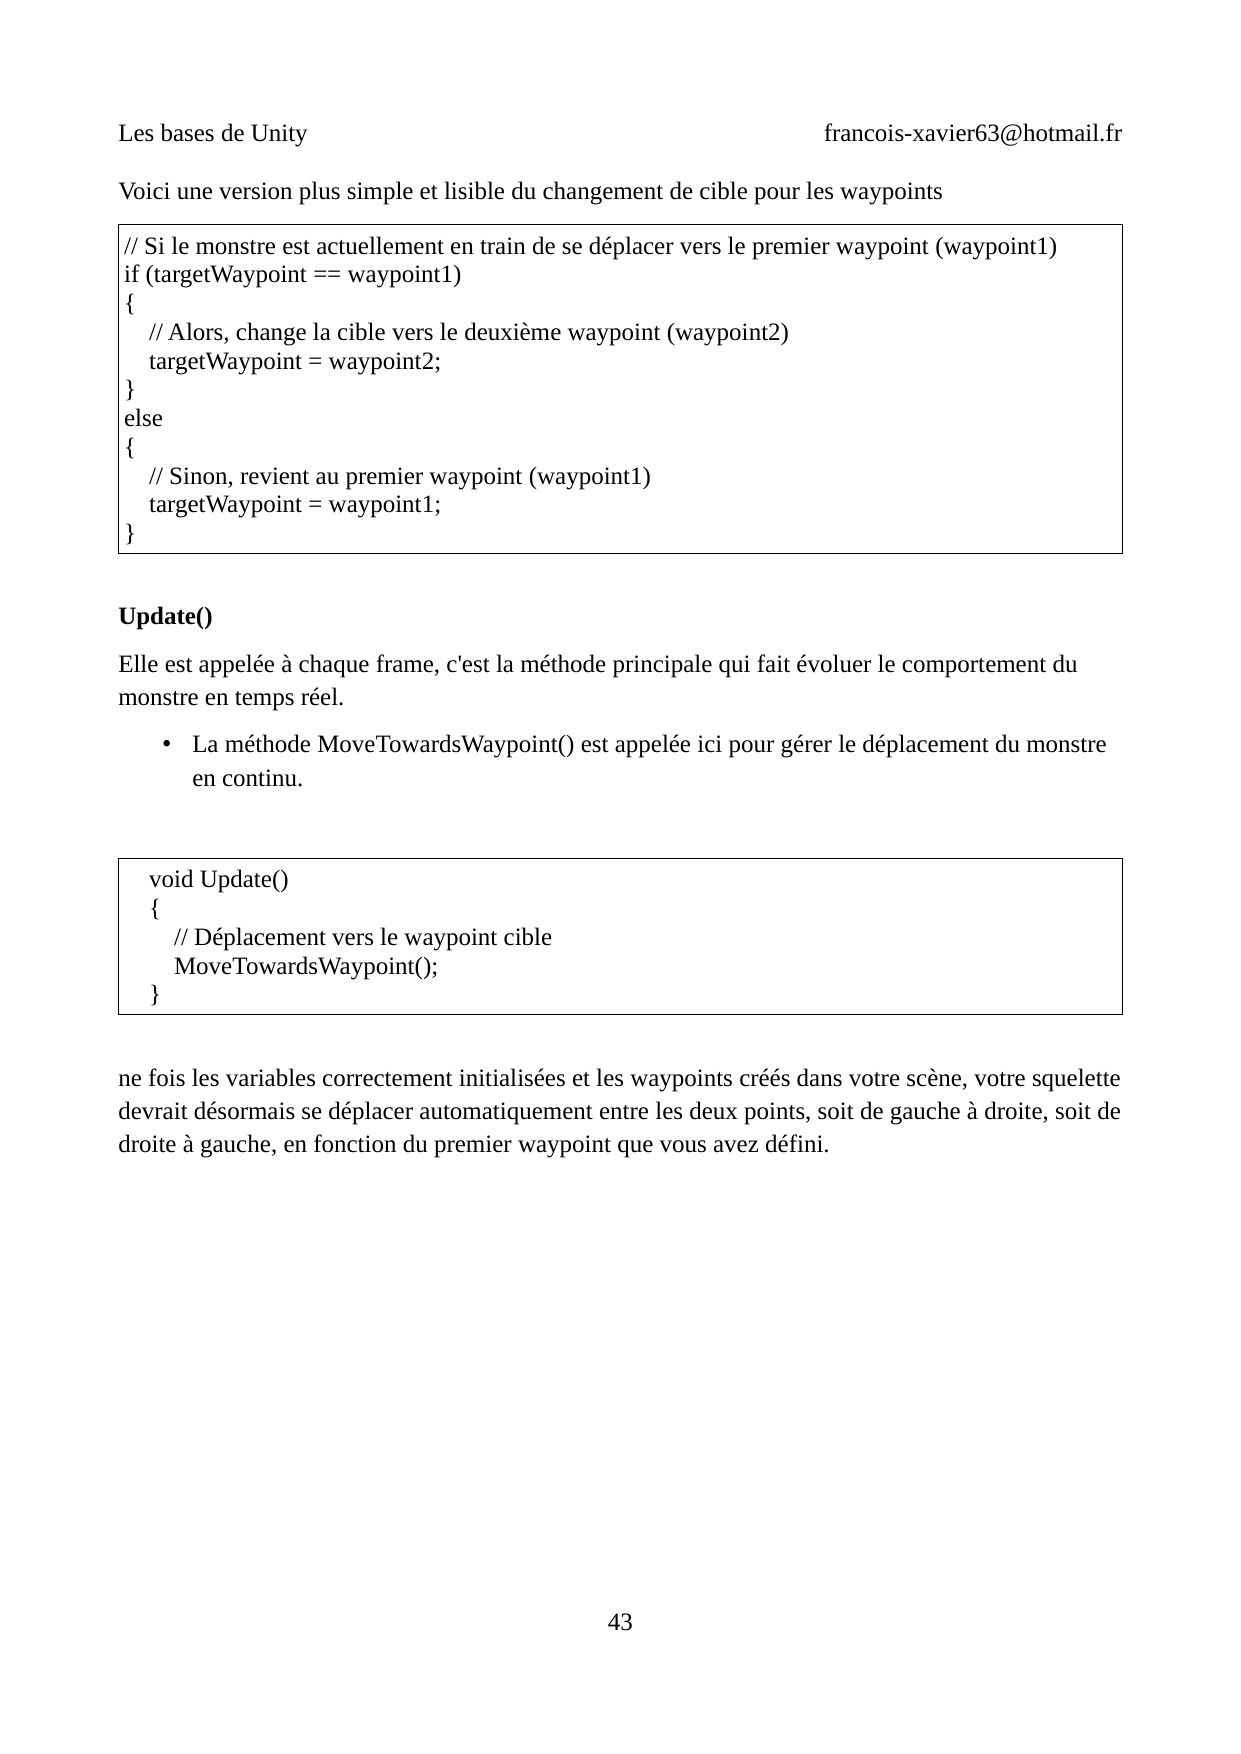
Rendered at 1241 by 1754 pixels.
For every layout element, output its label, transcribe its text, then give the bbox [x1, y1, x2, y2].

table_header void Update() { // Déplacement vers le waypoint cible MoveTowardsWaypoint(); } [119, 859, 1122, 1014]
list La méthode MoveTowardsWaypoint() est appelée ici pour gérer le déplacement du monstre en continu. [162, 729, 1122, 791]
text Elle est appelée à chaque frame, c'est la méthode principale qui fait évoluer le comportement du monstre en temps réel. [118, 649, 1122, 711]
text Update() [118, 601, 1122, 630]
table_header // Si le monstre est actuellement en train de se déplacer vers le premier waypoint (waypoint1) if (targetWaypoint == waypoint1) { // Alors, change la cible vers le deuxième waypoint (waypoint2) targetWaypoint = waypoint2; } else { // Sinon, revient au premier waypoint (waypoint1) targetWaypoint = waypoint1; } [119, 225, 1122, 553]
text Voici une version plus simple et lisible du changement de cible pour les waypoints [118, 176, 1122, 205]
text ne fois les variables correctement initialisées et les waypoints créés dans votre scène, votre squelette devrait désormais se déplacer automatiquement entre les deux points, soit de gauche à droite, soit de droite à gauche, en fonction du premier waypoint que vous avez défini. [118, 1063, 1122, 1157]
